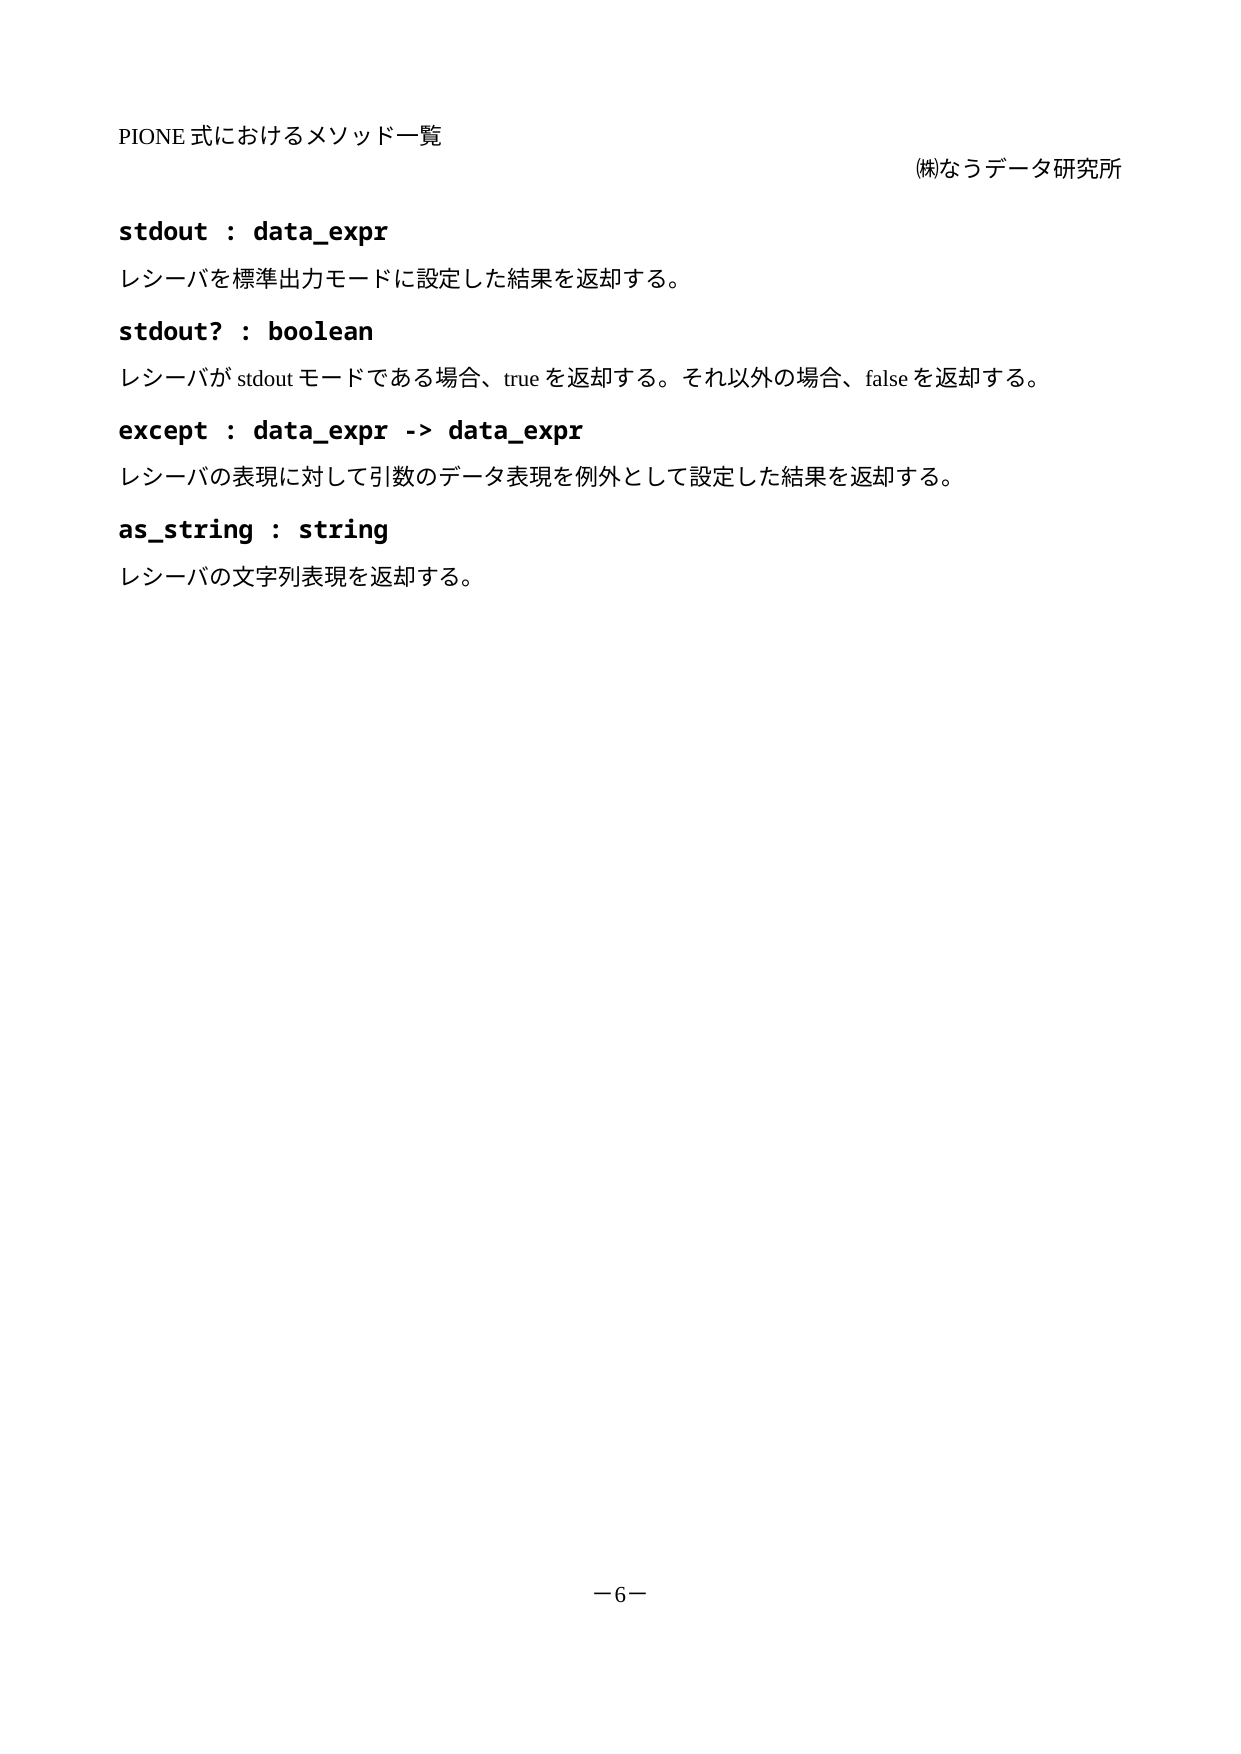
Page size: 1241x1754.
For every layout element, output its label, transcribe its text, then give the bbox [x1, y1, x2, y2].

text stdout? : boolean [118, 313, 1122, 347]
text レシーバの表現に対して引数のデータ表現を例外として設定した結果を返却する。 [118, 459, 1122, 492]
text as_string : string [118, 512, 1122, 546]
text レシーバの文字列表現を返却する。 [118, 558, 1122, 592]
text レシーバを標準出力モードに設定した結果を返却する。 [118, 261, 1122, 294]
text stdout : data_expr [118, 214, 1122, 248]
text レシーバがstdoutモードである場合、trueを返却する。それ以外の場合、falseを返却する。 [118, 360, 1122, 393]
text except : data_expr -> data_expr [118, 413, 1122, 447]
